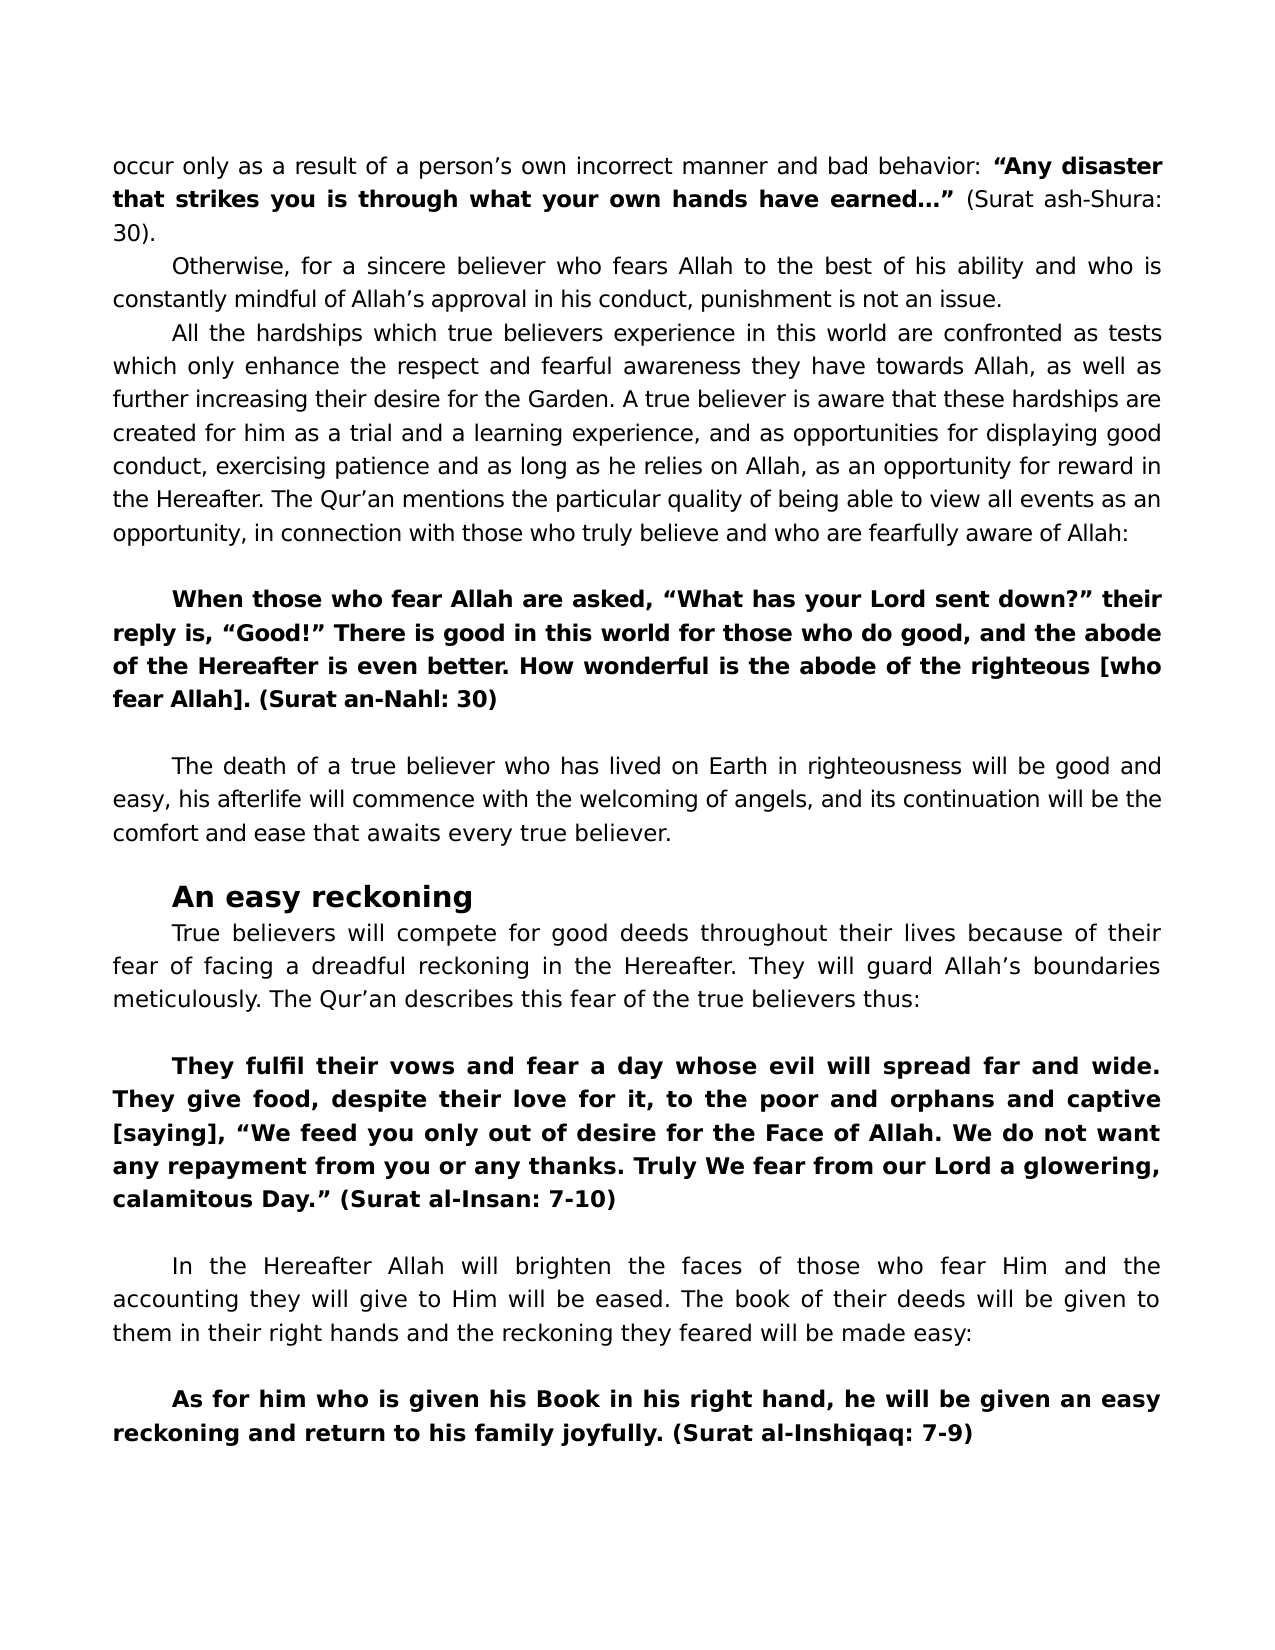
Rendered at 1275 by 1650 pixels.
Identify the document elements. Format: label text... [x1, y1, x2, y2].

text Otherwise, for a sincere believer who fears Allah to the best of his ability and who is constantly mindful of Allah’s approval in his conduct, punishment is not an issue. [112, 248, 1162, 314]
text occur only as a result of a person’s own incorrect manner and bad behavior: “Any disaster that strikes you is through what your own hands have earned…” (Surat ash-Shura: 30). [112, 148, 1162, 248]
text The death of a true believer who has lived on Earth in righteousness will be good and easy, his afterlife will commence with the welcoming of angels, and its continuation will be the comfort and ease that awaits every true believer. [112, 748, 1162, 848]
text True believers will compete for good deeds throughout their lives because of their fear of facing a dreadful reckoning in the Hereafter. They will guard Allah’s boundaries meticulously. The Qur’an describes this fear of the true believers thus: [112, 914, 1162, 1014]
text In the Hereafter Allah will brighten the faces of those who fear Him and the accounting they will give to Him will be eased. The book of their deeds will be given to them in their right hands and the reckoning they feared will be made easy: [112, 1248, 1162, 1348]
text When those who fear Allah are asked, “What has your Lord sent down?” their reply is, “Good!” There is good in this world for those who do good, and the abode of the Hereafter is even better. How wonderful is the abode of the righteous [who fear Allah]. (Surat an-Nahl: 30) [112, 581, 1162, 714]
text All the hardships which true believers experience in this world are confronted as tests which only enhance the respect and fearful awareness they have towards Allah, as well as further increasing their desire for the Garden. A true believer is aware that these hardships are created for him as a trial and a learning experience, and as opportunities for displaying good conduct, exercising patience and as long as he relies on Allah, as an opportunity for reward in the Hereafter. The Qur’an mentions the particular quality of being able to view all events as an opportunity, in connection with those who truly believe and who are fearfully aware of Allah: [112, 314, 1162, 548]
text An easy reckoning [112, 881, 1162, 914]
text As for him who is given his Book in his right hand, he will be given an easy reckoning and return to his family joyfully. (Surat al-Inshiqaq: 7-9) [112, 1381, 1162, 1448]
text They fulfil their vows and fear a day whose evil will spread far and wide. They give food, despite their love for it, to the poor and orphans and captive [saying], “We feed you only out of desire for the Face of Allah. We do not want any repayment from you or any thanks. Truly We fear from our Lord a glowering, calamitous Day.” (Surat al-Insan: 7-10) [112, 1048, 1162, 1214]
